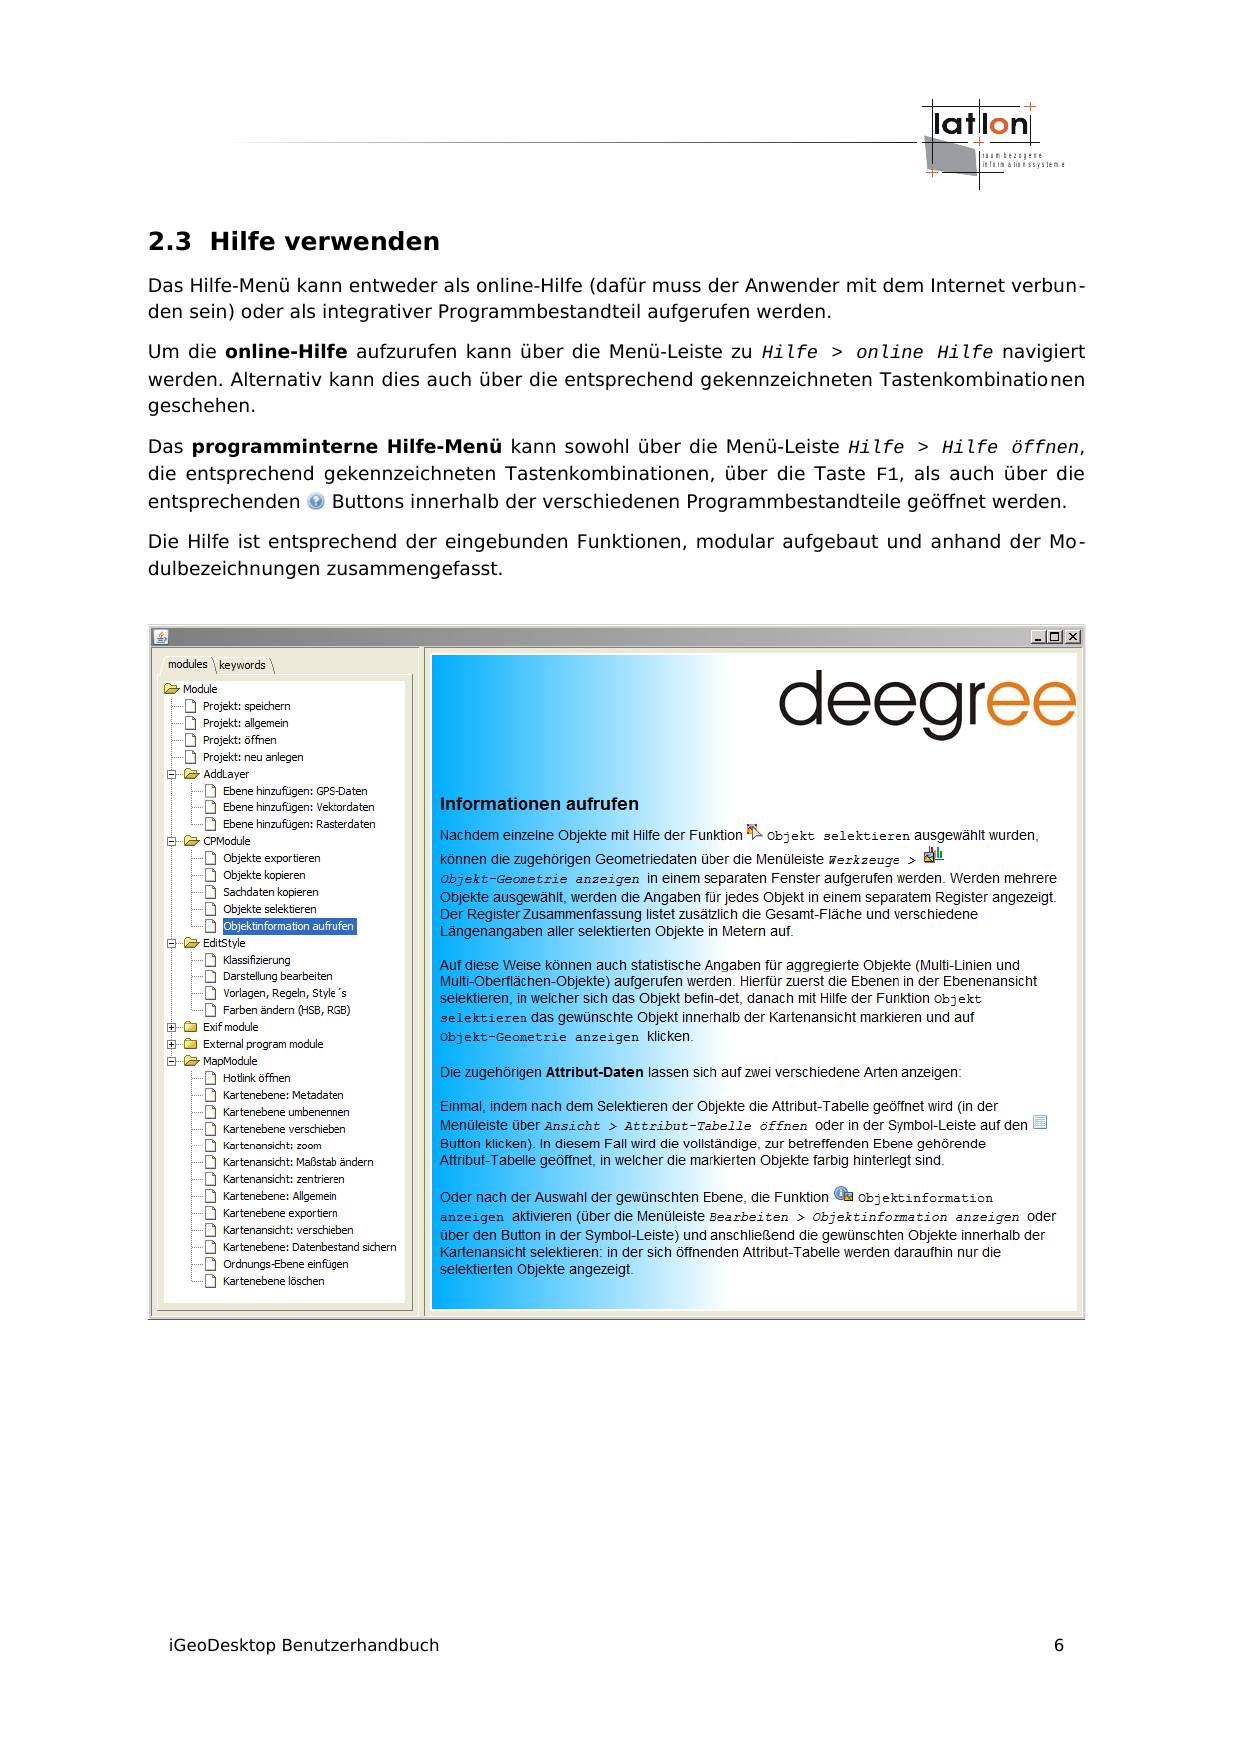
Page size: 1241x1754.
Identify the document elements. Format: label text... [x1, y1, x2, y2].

text Die Hilfe ist entsprechend der eingebunden Funktionen, modular aufgebaut und anhand der Mo­dulbezeichnungen zusammengefasst. [148, 531, 1085, 579]
picture [147, 624, 1086, 1320]
text Um die online-Hilfe aufzurufen kann über die Menü-Leiste zu Hilfe > online Hilfe navigiert wer­den. Alternativ kann dies auch über die entsprechend gekennzeichneten Tastenkombinatio­nen ge­schehen. [148, 341, 1085, 417]
text Das programminterne Hilfe-Menü kann sowohl über die Menü-Leiste Hilfe > Hilfe öffnen, die entsprechend gekennzeichneten Tastenkombinationen, über die Taste F1, als auch über die entsprechenden Buttons innerhalb der verschiedenen Programmbestandteile geöffnet werden. [148, 436, 1085, 513]
text Das Hilfe-Menü kann entweder als online-Hilfe (dafür muss der Anwender mit dem Internet verbun­den sein) oder als integrativer Programmbestandteil aufgerufen werden. [148, 275, 1085, 323]
picture [306, 491, 326, 511]
subtitle 2.3 Hilfe verwenden [148, 227, 1085, 256]
